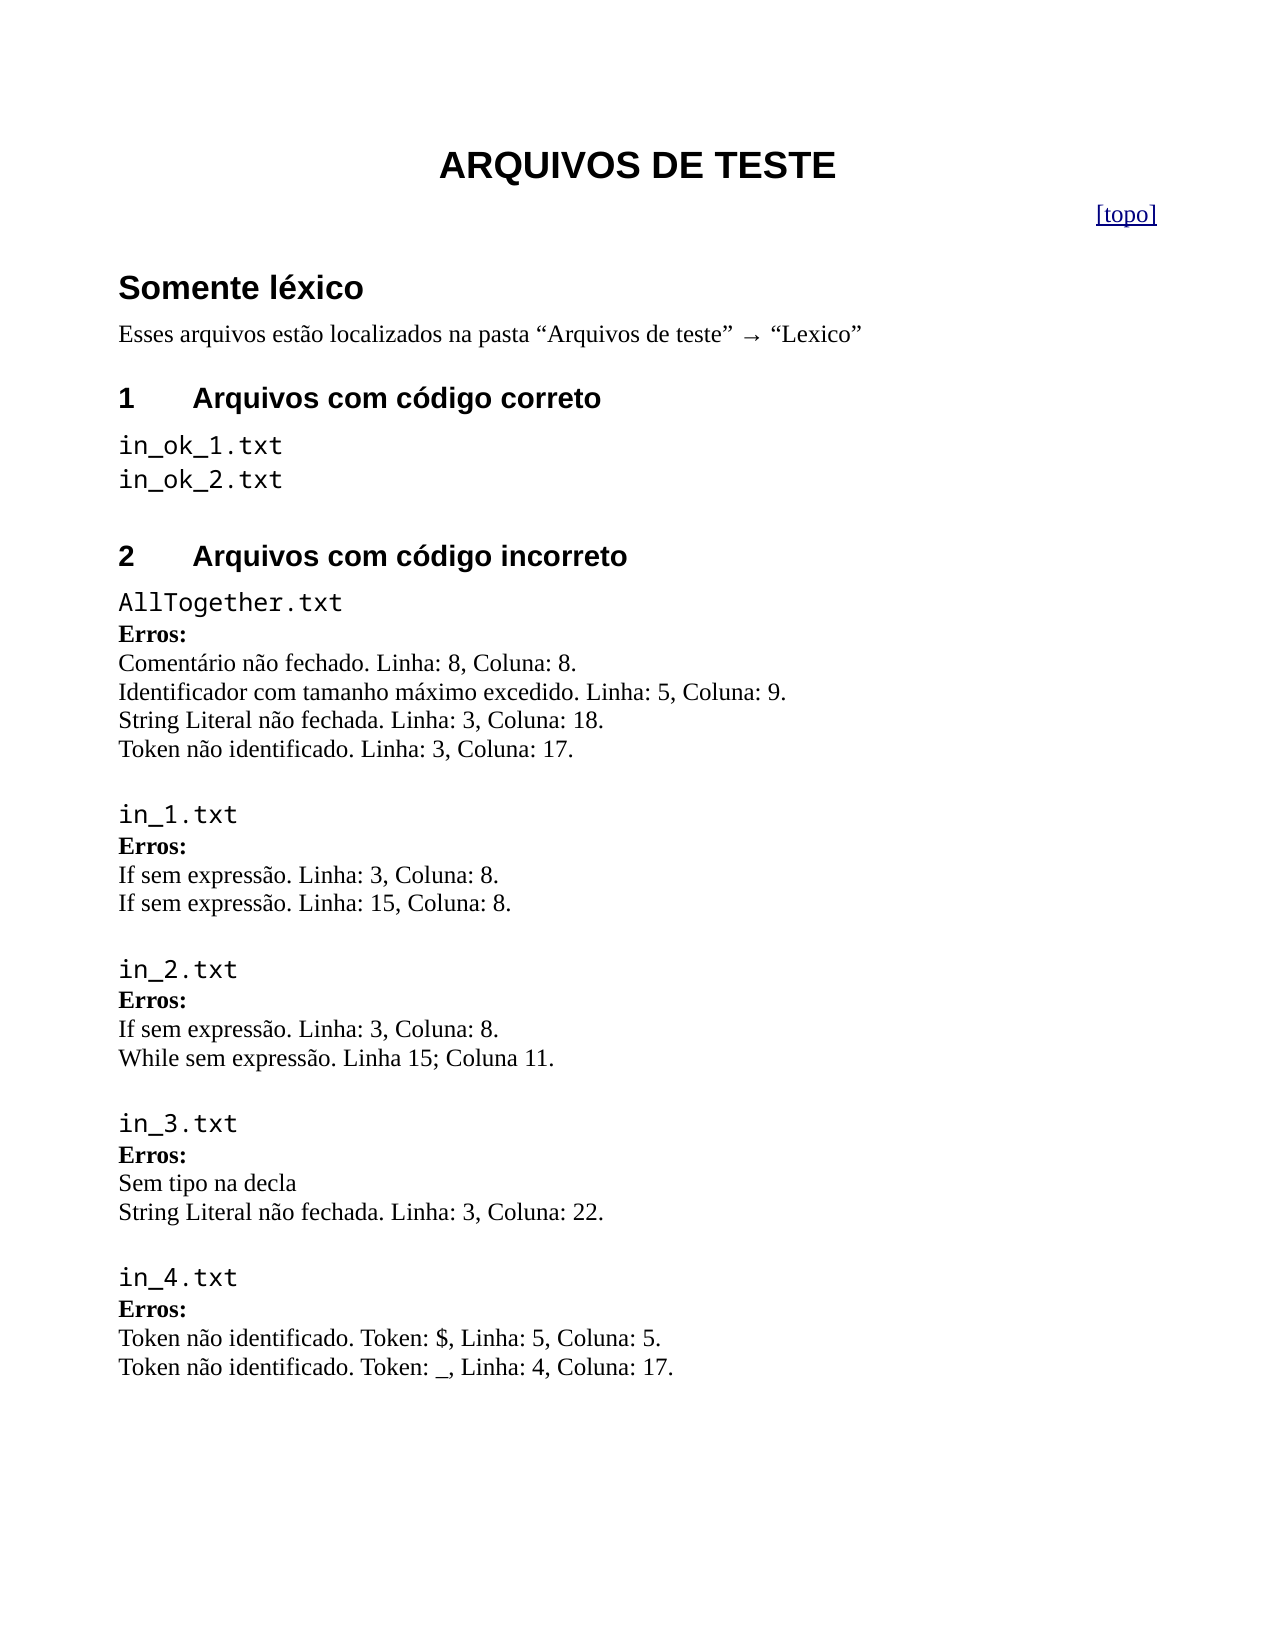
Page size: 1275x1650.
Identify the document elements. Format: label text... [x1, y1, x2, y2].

text in_1.txt [118, 797, 1157, 831]
text [topo] [340, 199, 1157, 228]
text Token não identificado. Linha: 3, Coluna: 17. [118, 734, 1157, 763]
text in_3.txt [118, 1106, 1157, 1140]
text Erros: [118, 831, 1157, 860]
subtitle Arquivos com código incorreto [118, 539, 1157, 572]
text Token não identificado. Token: $, Linha: 5, Coluna: 5. [118, 1323, 1157, 1352]
text in_4.txt [118, 1260, 1157, 1294]
text If sem expressão. Linha: 3, Coluna: 8. [118, 1014, 1157, 1043]
text Erros: [118, 619, 1157, 648]
text in_ok_2.txt [118, 461, 1157, 495]
text String Literal não fechada. Linha: 3, Coluna: 22. [118, 1197, 1157, 1226]
subtitle Somente léxico [118, 268, 1157, 306]
subtitle Arquivos com código correto [118, 381, 1157, 415]
text in_2.txt [118, 951, 1157, 985]
text Comentário não fechado. Linha: 8, Coluna: 8. [118, 648, 1157, 677]
text Erros: [118, 1140, 1157, 1168]
text Token não identificado. Token: _, Linha: 4, Coluna: 17. [118, 1352, 1157, 1380]
text Erros: [118, 1294, 1157, 1323]
text AllTogether.txt [118, 585, 1157, 619]
text Sem tipo na decla [118, 1168, 1157, 1197]
text Identificador com tamanho máximo excedido. Linha: 5, Coluna: 9. [118, 677, 1157, 705]
subtitle ARQUIVOS DE TESTE [118, 143, 1157, 187]
text Erros: [118, 985, 1157, 1014]
text While sem expressão. Linha 15; Coluna 11. [118, 1043, 1157, 1072]
text If sem expressão. Linha: 3, Coluna: 8. [118, 860, 1157, 888]
text Esses arquivos estão localizados na pasta “Arquivos de teste” → “Lexico” [118, 319, 1157, 348]
text If sem expressão. Linha: 15, Coluna: 8. [118, 888, 1157, 917]
text String Literal não fechada. Linha: 3, Coluna: 18. [118, 705, 1157, 734]
text in_ok_1.txt [118, 427, 1157, 461]
